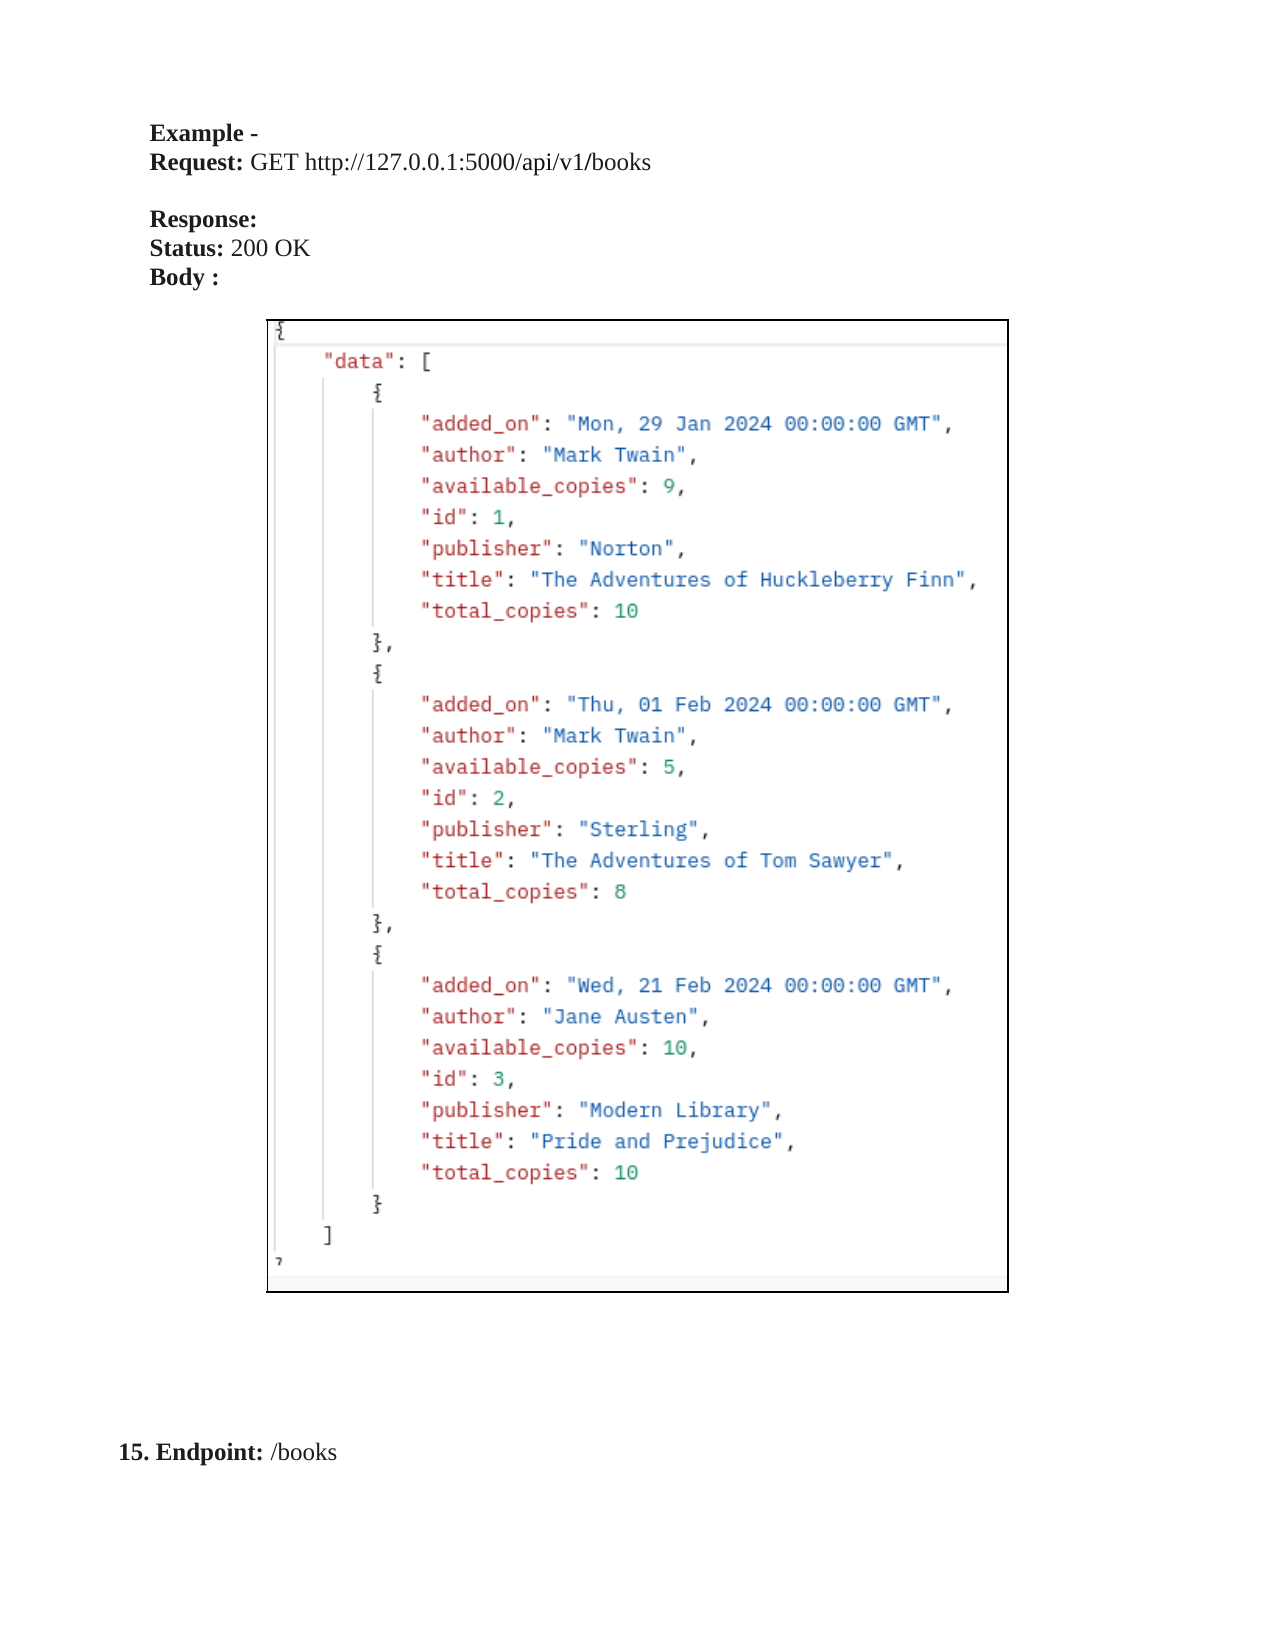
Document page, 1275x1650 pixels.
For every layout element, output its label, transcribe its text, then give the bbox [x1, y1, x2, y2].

text Response: [118, 204, 1157, 233]
text 15. Endpoint: /books [118, 1437, 1157, 1465]
text Example - [118, 118, 1157, 147]
text Status: 200 OK [118, 233, 1157, 262]
text Body : [118, 262, 1157, 291]
text Request: GET http://127.0.0.1:5000/api/v1/books [118, 147, 1157, 176]
picture [268, 321, 1007, 1291]
